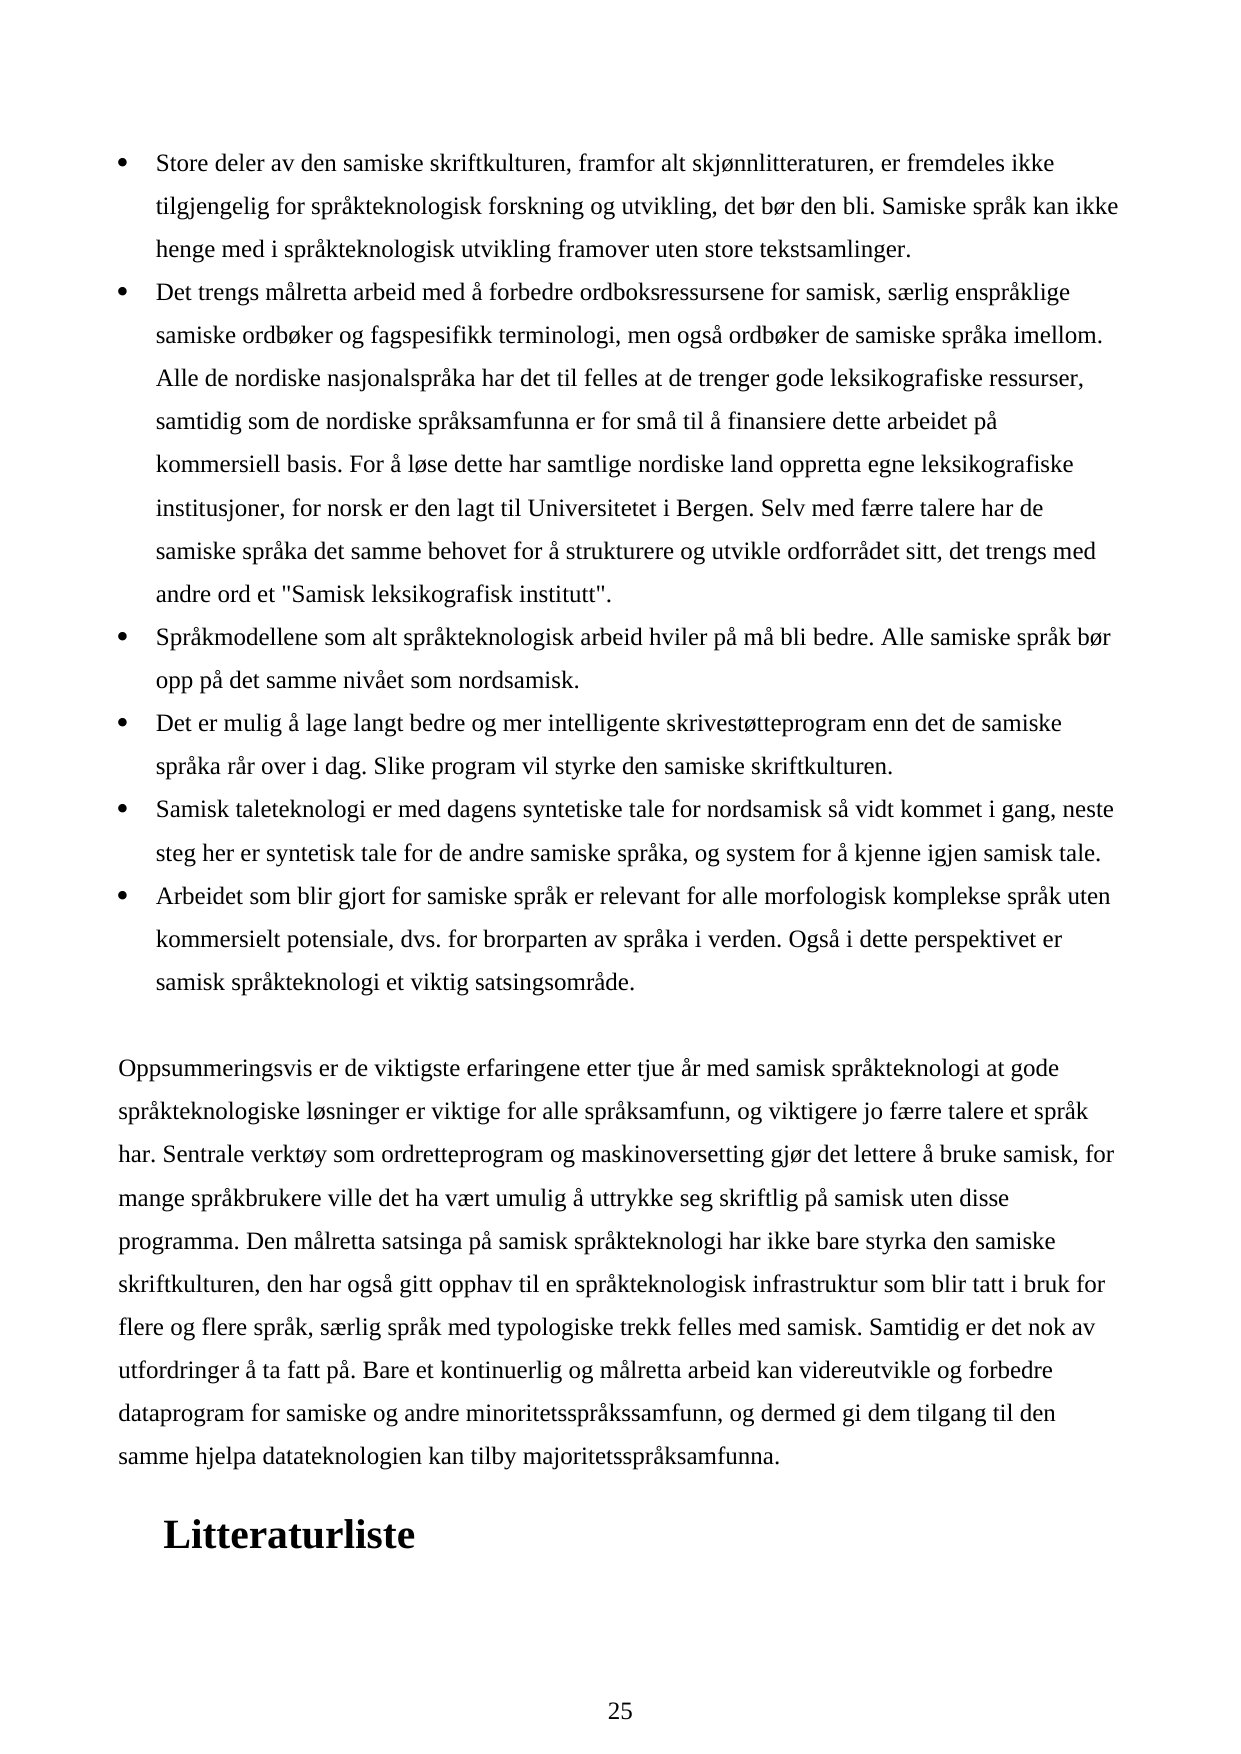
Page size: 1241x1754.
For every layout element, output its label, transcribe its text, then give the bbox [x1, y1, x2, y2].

list Språkmodellene som alt språkteknologisk arbeid hviler på må bli bedre. Alle samiske språk bør opp på det samme nivået som nordsamisk. [118, 622, 1122, 694]
list Samisk taleteknologi er med dagens syntetiske tale for nordsamisk så vidt kommet i gang, neste steg her er syntetisk tale for de andre samiske språka, og system for å kjenne igjen samisk tale. [118, 794, 1122, 866]
list Det trengs målretta arbeid med å forbedre ordboksressursene for samisk, særlig enspråklige samiske ordbøker og fagspesifikk terminologi, men også ordbøker de samiske språka imellom. Alle de nordiske nasjonalspråka har det til felles at de trenger gode leksikografiske ressurser, samtidig som de nordiske språksamfunna er for små til å finansiere dette arbeidet på kommersiell basis. For å løse dette har samtlige nordiske land oppretta egne leksikografiske institusjoner, for norsk er den lagt til Universitetet i Bergen. Selv med færre talere har de samiske språka det samme behovet for å strukturere og utvikle ordforrådet sitt, det trengs med andre ord et "Samisk leksikografisk institutt". [118, 277, 1122, 608]
text Oppsummeringsvis er de viktigste erfaringene etter tjue år med samisk språkteknologi at gode språkteknologiske løsninger er viktige for alle språksamfunn, og viktigere jo færre talere et språk har. Sentrale verktøy som ordretteprogram og maskinoversetting gjør det lettere å bruke samisk, for mange språkbrukere ville det ha vært umulig å uttrykke seg skriftlig på samisk uten disse programma. Den målretta satsinga på samisk språkteknologi har ikke bare styrka den samiske skriftkulturen, den har også gitt opphav til en språkteknologisk infrastruktur som blir tatt i bruk for flere og flere språk, særlig språk med typologiske trekk felles med samisk. Samtidig er det nok av utfordringer å ta fatt på. Bare et kontinuerlig og målretta arbeid kan videreutvikle og forbedre dataprogram for samiske og andre minoritetsspråkssamfunn, og dermed gi dem tilgang til den samme hjelpa datateknologien kan tilby majoritetsspråksamfunna. [118, 1053, 1122, 1470]
list Store deler av den samiske skriftkulturen, framfor alt skjønnlitteraturen, er fremdeles ikke tilgjengelig for språkteknologisk forskning og utvikling, det bør den bli. Samiske språk kan ikke henge med i språkteknologisk utvikling framover uten store tekstsamlinger. [118, 148, 1122, 263]
list Det er mulig å lage langt bedre og mer intelligente skrivestøtteprogram enn det de samiske språka rår over i dag. Slike program vil styrke den samiske skriftkulturen. [118, 708, 1122, 780]
list Arbeidet som blir gjort for samiske språk er relevant for alle morfologisk komplekse språk uten kommersielt potensiale, dvs. for brorparten av språka i verden. Også i dette perspektivet er samisk språkteknologi et viktig satsingsområde. [118, 881, 1122, 996]
subtitle Litteraturliste [163, 1509, 1122, 1557]
